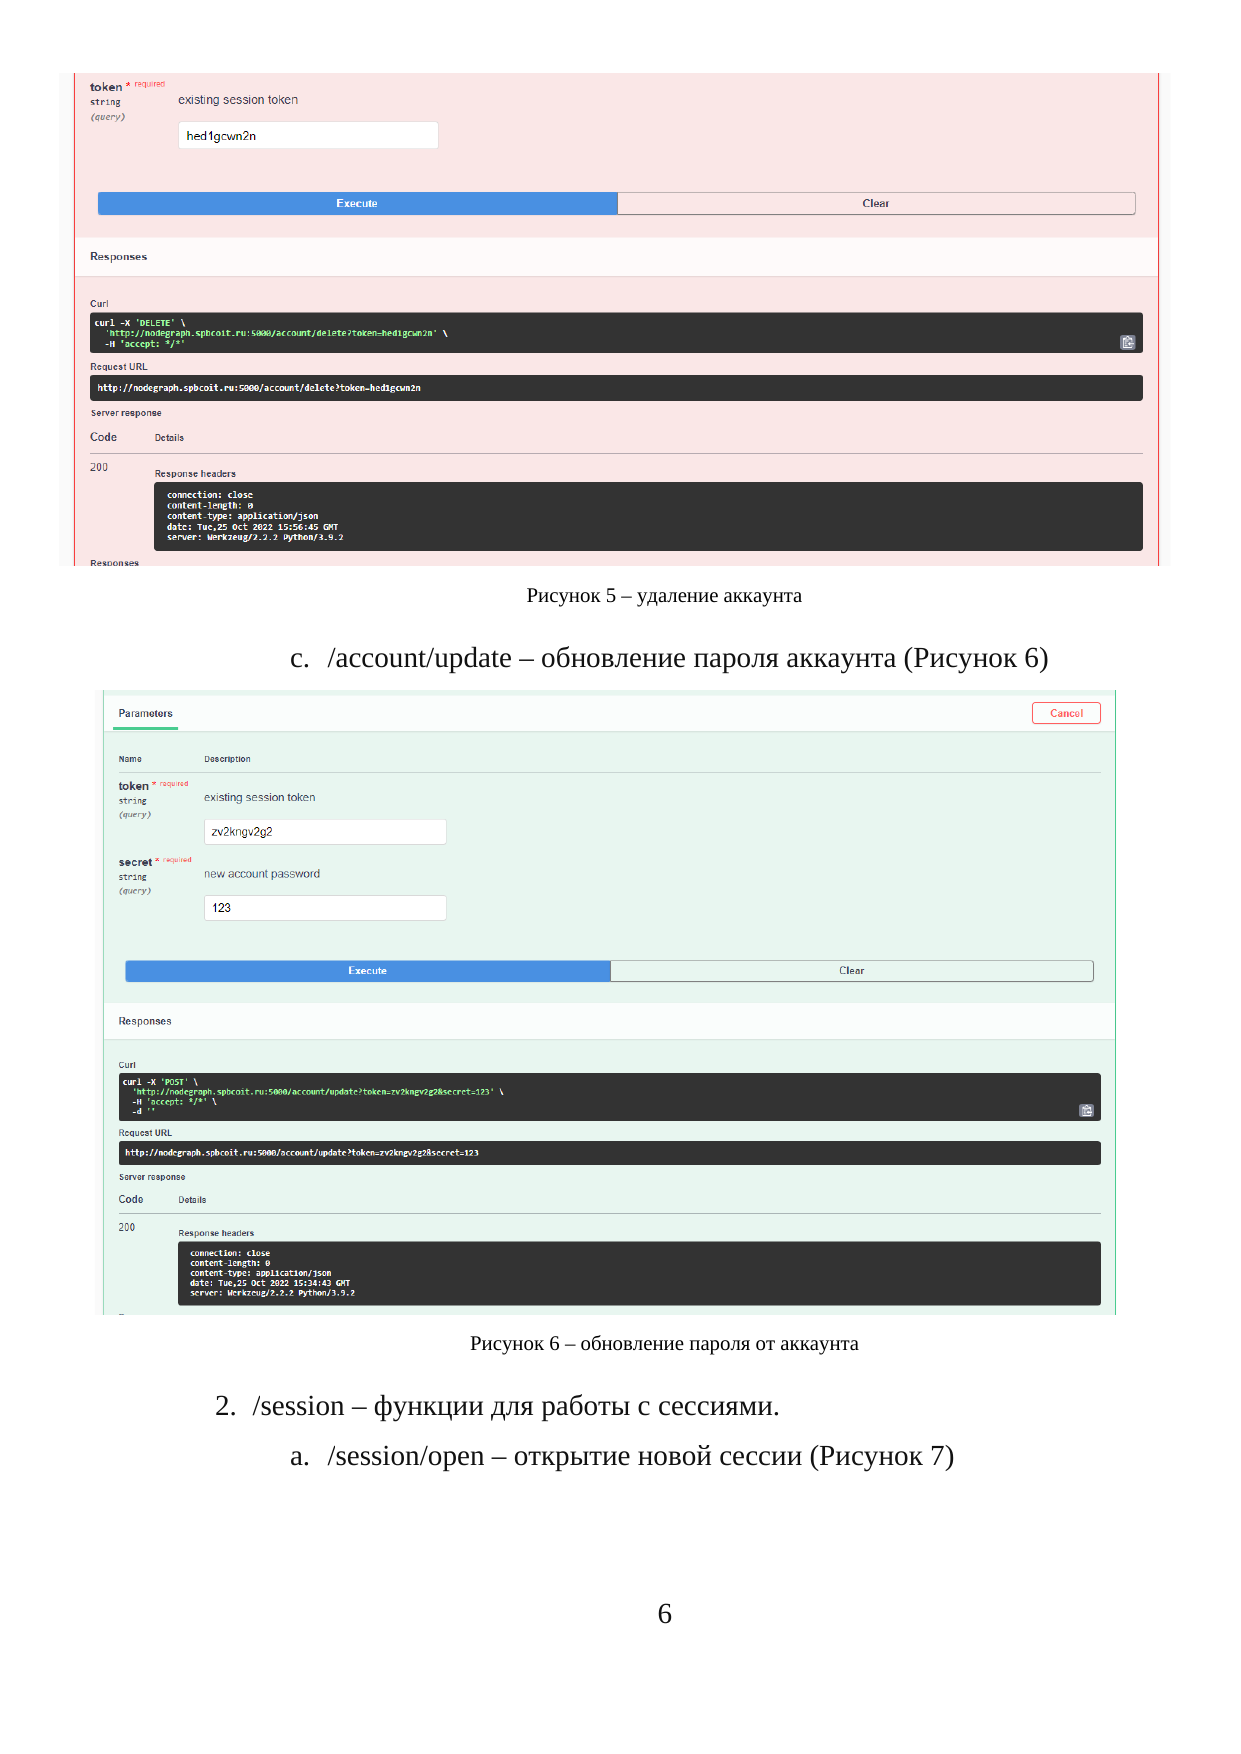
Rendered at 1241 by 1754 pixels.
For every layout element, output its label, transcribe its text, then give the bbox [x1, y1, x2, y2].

list /account/update – обновление пароля аккаунта (Рисунок 6) [1049, 640, 1152, 673]
text Рисунок 5 – удаление аккаунта [802, 583, 1152, 607]
list /session – функции для работы с сессиями. [780, 1388, 1152, 1421]
list /session/open – открытие новой сессии (Рисунок 7) [954, 1438, 1152, 1472]
text Рисунок 6 ­– обновление пароля от аккаунта [177, 1331, 470, 1355]
text Рисунок 5 – удаление аккаунта [177, 583, 526, 607]
text Рисунок 6 ­– обновление пароля от аккаунта [859, 1331, 1152, 1355]
